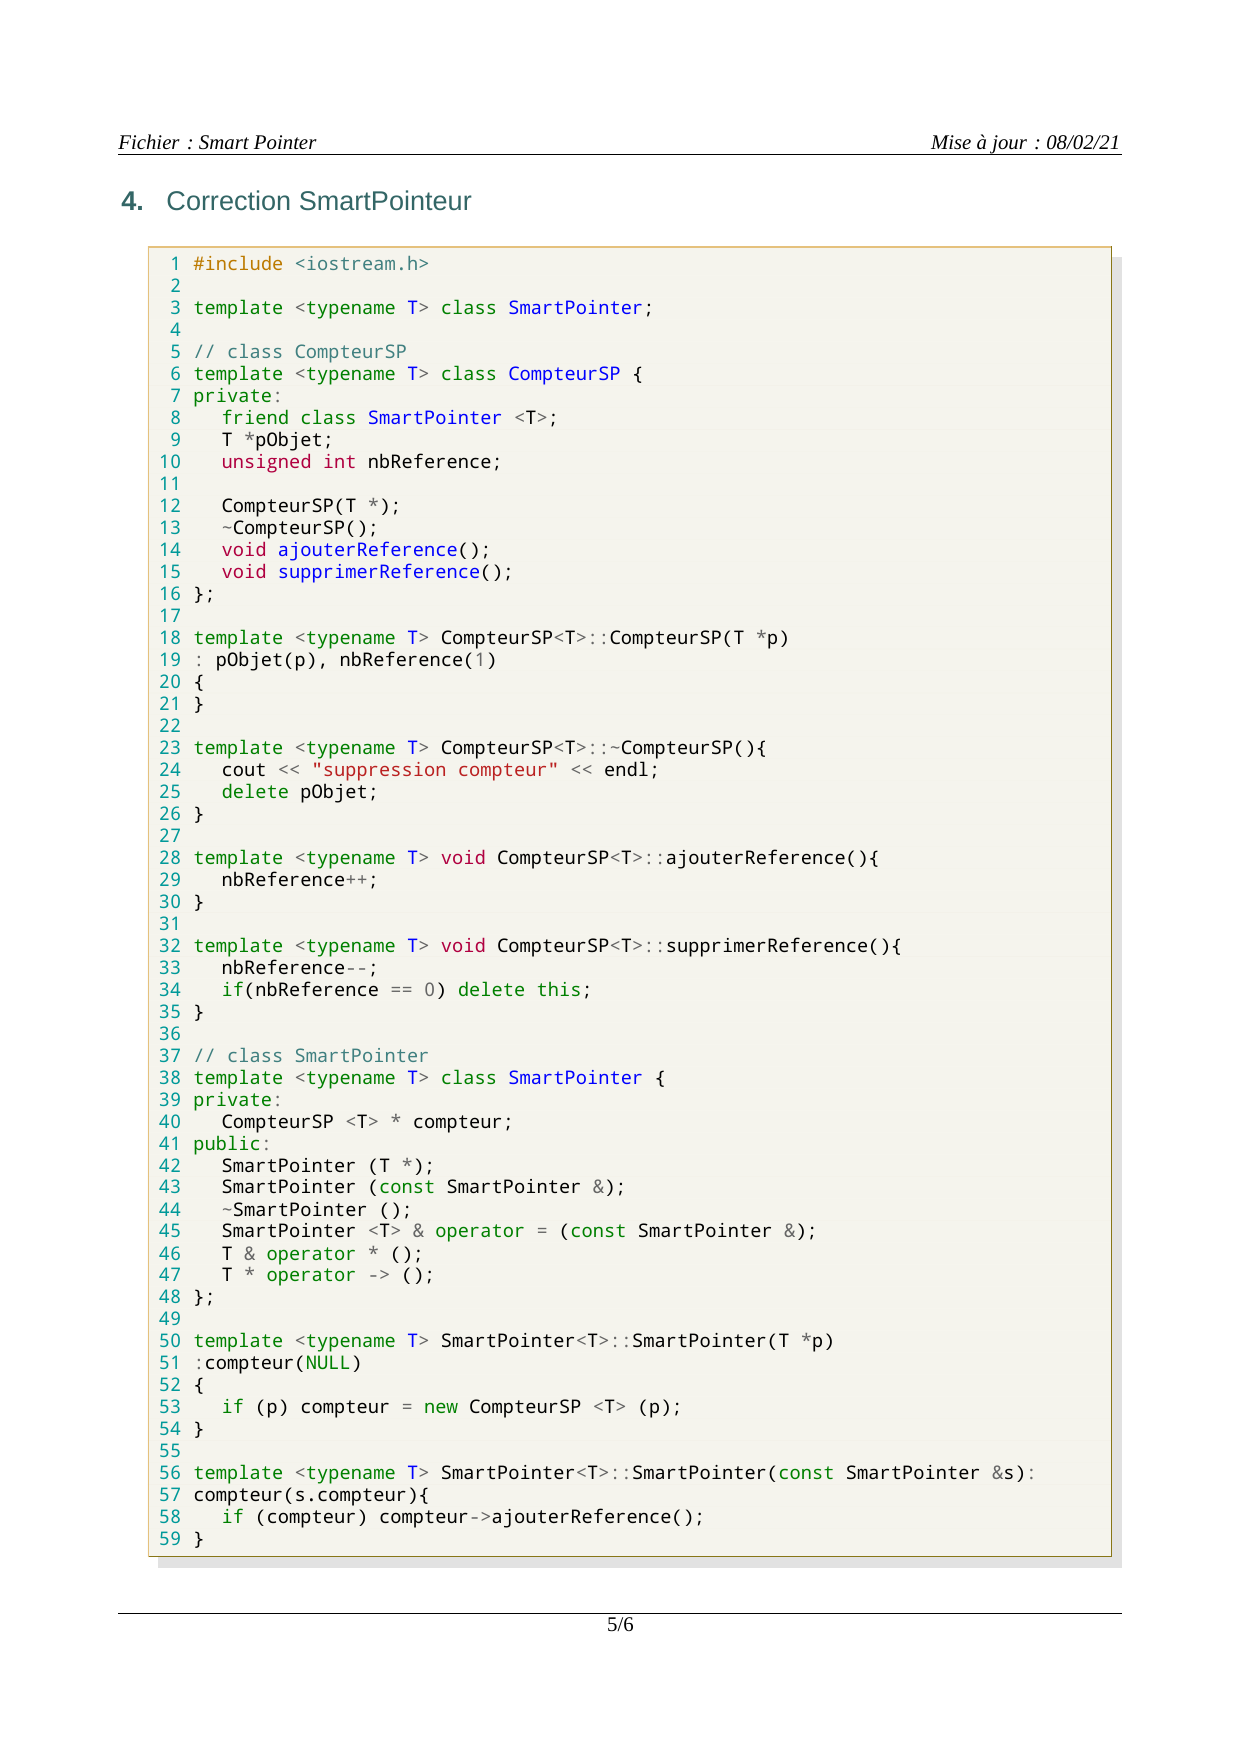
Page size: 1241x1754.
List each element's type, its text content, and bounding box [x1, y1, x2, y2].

list CompteurSP(T *); [149, 488, 1111, 510]
list nbReference++; [149, 862, 1111, 884]
list void supprimerReference(); [149, 554, 1111, 576]
list } [149, 994, 1111, 1015]
list friend class SmartPointer <T>; [149, 400, 1111, 422]
list CompteurSP <T> * compteur; [149, 1104, 1111, 1126]
list delete pObjet; [149, 774, 1111, 796]
list } [149, 1521, 1111, 1556]
list } [149, 686, 1111, 708]
list }; [149, 576, 1111, 598]
list template <typename T> void CompteurSP<T>::supprimerReference(){ [149, 928, 1111, 950]
list if (p) compteur = new CompteurSP <T> (p); [149, 1389, 1111, 1411]
list #include <iostream.h> [149, 248, 1111, 268]
list SmartPointer <T> & operator = (const SmartPointer &); [149, 1213, 1111, 1236]
subtitle Correction SmartPointeur [118, 183, 1122, 219]
list if (compteur) compteur->ajouterReference(); [149, 1499, 1111, 1521]
list template <typename T> void CompteurSP<T>::ajouterReference(){ [149, 840, 1111, 862]
list SmartPointer (T *); [149, 1148, 1111, 1169]
list if(nbReference == 0) delete this; [149, 972, 1111, 994]
list void ajouterReference(); [149, 532, 1111, 554]
list cout << "suppression compteur" << endl; [149, 752, 1111, 774]
list } [149, 1411, 1111, 1433]
list compteur(s.compteur){ [149, 1477, 1111, 1499]
list // class CompteurSP [149, 334, 1111, 356]
list } [149, 884, 1111, 905]
list // class SmartPointer [149, 1038, 1111, 1060]
list template <typename T> CompteurSP<T>::CompteurSP(T *p) [149, 620, 1111, 642]
list ~CompteurSP(); [149, 510, 1111, 532]
list } [149, 796, 1111, 817]
list template <typename T> SmartPointer<T>::SmartPointer(const SmartPointer &s): [149, 1455, 1111, 1477]
list template <typename T> SmartPointer<T>::SmartPointer(T *p) [149, 1323, 1111, 1345]
list T & operator * (); [149, 1236, 1111, 1257]
list template <typename T> class SmartPointer { [149, 1060, 1111, 1082]
list template <typename T> class CompteurSP { [149, 356, 1111, 378]
list private: [149, 1082, 1111, 1104]
list T * operator -> (); [149, 1257, 1111, 1279]
list T *pObjet; [149, 422, 1111, 444]
list : pObjet(p), nbReference(1) [149, 642, 1111, 664]
list SmartPointer (const SmartPointer &); [149, 1169, 1111, 1192]
list template <typename T> class SmartPointer; [149, 290, 1111, 312]
list public: [149, 1126, 1111, 1148]
list { [149, 1367, 1111, 1389]
list ~SmartPointer (); [149, 1192, 1111, 1213]
list }; [149, 1279, 1111, 1301]
list { [149, 664, 1111, 686]
list :compteur(NULL) [149, 1345, 1111, 1367]
list unsigned int nbReference; [149, 444, 1111, 466]
list private: [149, 378, 1111, 400]
list template <typename T> CompteurSP<T>::~CompteurSP(){ [149, 730, 1111, 752]
list nbReference--; [149, 950, 1111, 972]
